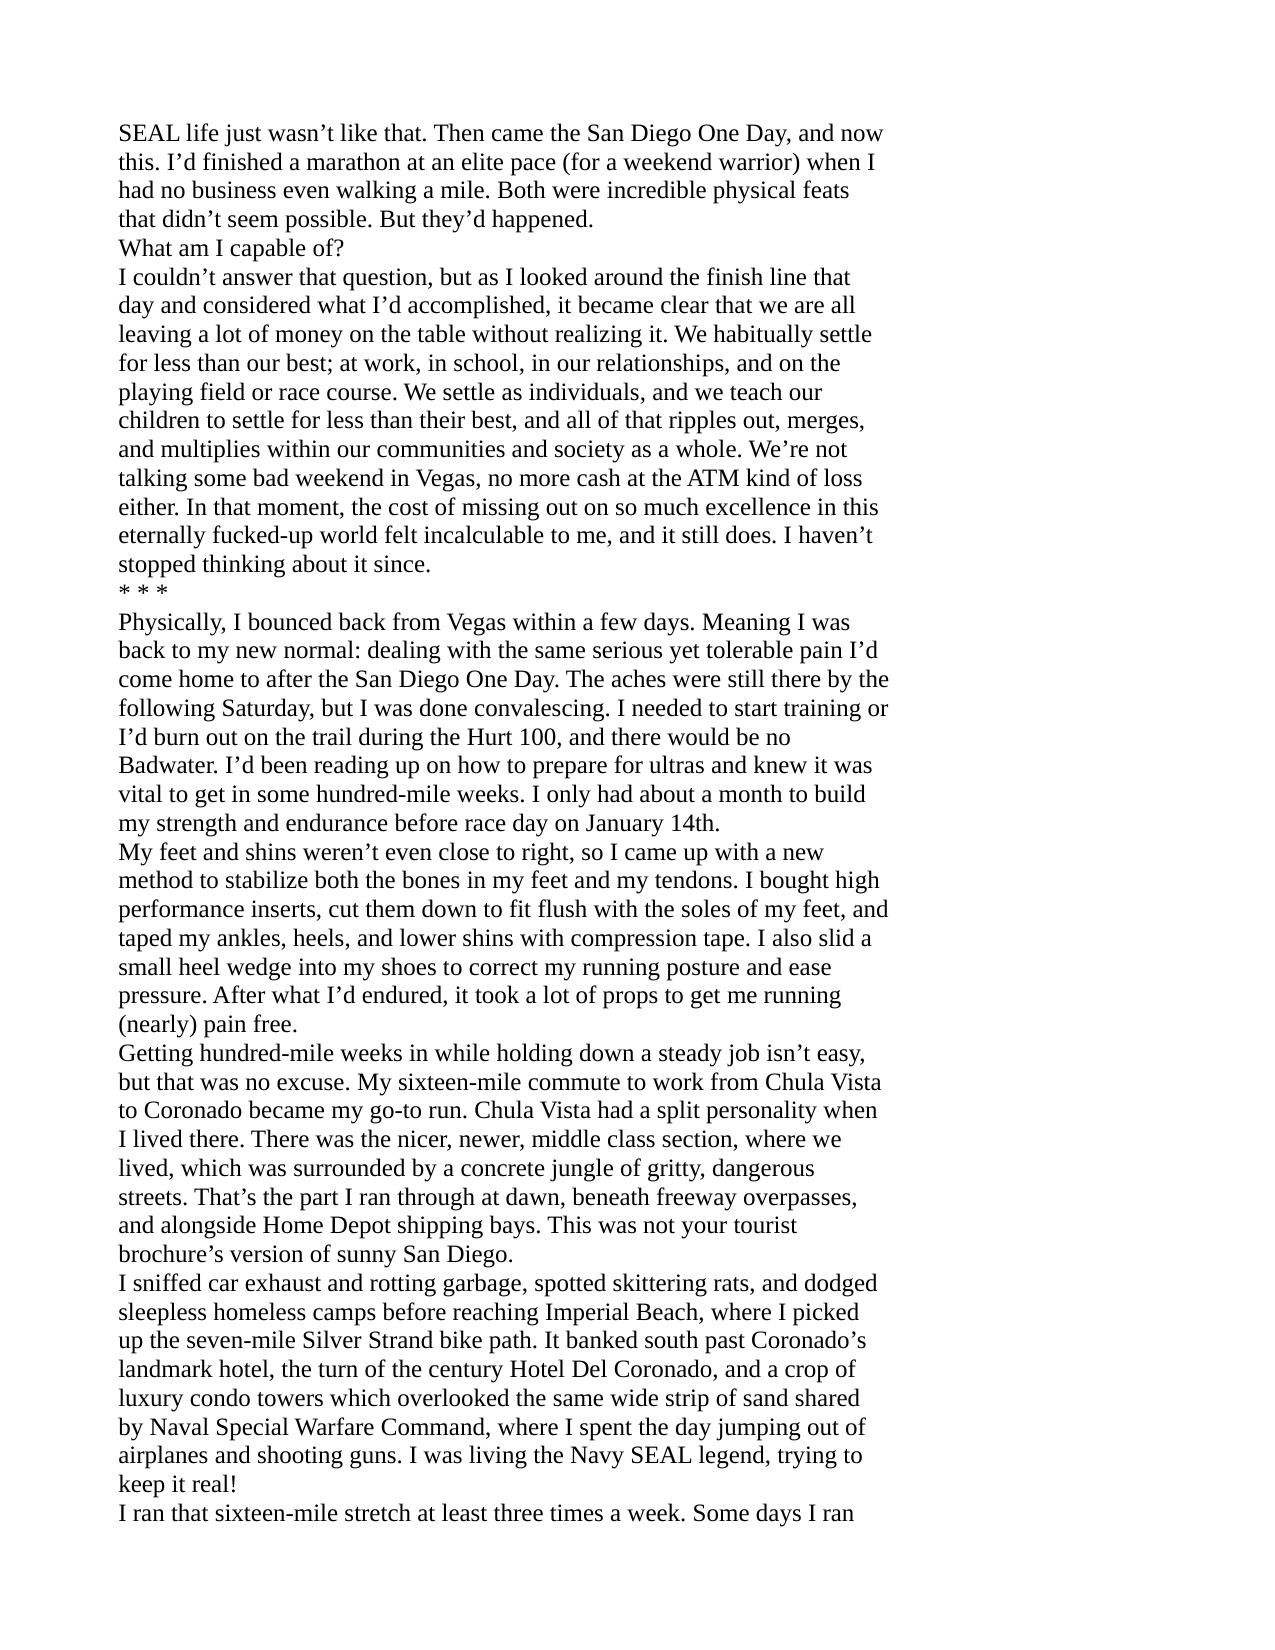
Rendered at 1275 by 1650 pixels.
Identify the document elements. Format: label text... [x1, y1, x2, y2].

text but that was no excuse. My sixteen-mile commute to work from Chula Vista [118, 1067, 1157, 1096]
text luxury condo towers which overlooked the same wide strip of sand shared [118, 1383, 1157, 1412]
text up the seven-mile Silver Strand bike path. It banked south past Coronado’s [118, 1326, 1157, 1354]
text taped my ankles, heels, and lower shins with compression tape. I also slid a [118, 923, 1157, 952]
text vital to get in some hundred-mile weeks. I only had about a month to build [118, 779, 1157, 808]
text landmark hotel, the turn of the century Hotel Del Coronado, and a crop of [118, 1354, 1157, 1383]
text * * * [118, 578, 1157, 607]
text leaving a lot of money on the table without realizing it. We habitually settle [118, 319, 1157, 348]
text children to settle for less than their best, and all of that ripples out, merges, [118, 406, 1157, 434]
text following Saturday, but I was done convalescing. I needed to start training or [118, 693, 1157, 722]
text sleepless homeless camps before reaching Imperial Beach, where I picked [118, 1297, 1157, 1326]
text for less than our best; at work, in school, in our relationships, and on the [118, 348, 1157, 377]
text I sniffed car exhaust and rotting garbage, spotted skittering rats, and dodged [118, 1268, 1157, 1297]
text performance inserts, cut them down to fit flush with the soles of my feet, and [118, 894, 1157, 923]
text What am I capable of? [118, 233, 1157, 262]
text had no business even walking a mile. Both were incredible physical feats [118, 176, 1157, 204]
text I ran that sixteen-mile stretch at least three times a week. Some days I ran [118, 1498, 1157, 1527]
text Physically, I bounced back from Vegas within a few days. Meaning I was [118, 607, 1157, 636]
text I’d burn out on the trail during the Hurt 100, and there would be no [118, 722, 1157, 751]
text this. I’d finished a marathon at an elite pace (for a weekend warrior) when I [118, 147, 1157, 176]
text eternally fucked-up world felt incalculable to me, and it still does. I haven’t [118, 521, 1157, 549]
text that didn’t seem possible. But they’d happened. [118, 204, 1157, 233]
text small heel wedge into my shoes to correct my running posture and ease [118, 952, 1157, 981]
text come home to after the San Diego One Day. The aches were still there by the [118, 664, 1157, 693]
text method to stabilize both the bones in my feet and my tendons. I bought high [118, 866, 1157, 894]
text I lived there. There was the nicer, newer, middle class section, where we [118, 1124, 1157, 1153]
text brochure’s version of sunny San Diego. [118, 1239, 1157, 1268]
text (nearly) pain free. [118, 1009, 1157, 1038]
text pressure. After what I’d endured, it took a lot of props to get me running [118, 981, 1157, 1009]
text talking some bad weekend in Vegas, no more cash at the ATM kind of loss [118, 463, 1157, 492]
text and alongside Home Depot shipping bays. This was not your tourist [118, 1211, 1157, 1239]
text to Coronado became my go-to run. Chula Vista had a split personality when [118, 1096, 1157, 1124]
text Badwater. I’d been reading up on how to prepare for ultras and knew it was [118, 751, 1157, 779]
text SEAL life just wasn’t like that. Then came the San Diego One Day, and now [118, 118, 1157, 147]
text back to my new normal: dealing with the same serious yet tolerable pain I’d [118, 636, 1157, 664]
text my strength and endurance before race day on January 14th. [118, 808, 1157, 837]
text My feet and shins weren’t even close to right, so I came up with a new [118, 837, 1157, 866]
text Getting hundred-mile weeks in while holding down a steady job isn’t easy, [118, 1038, 1157, 1067]
text by Naval Special Warfare Command, where I spent the day jumping out of [118, 1412, 1157, 1441]
text playing field or race course. We settle as individuals, and we teach our [118, 377, 1157, 406]
text keep it real! [118, 1469, 1157, 1498]
text day and considered what I’d accomplished, it became clear that we are all [118, 291, 1157, 319]
text stopped thinking about it since. [118, 549, 1157, 578]
text I couldn’t answer that question, but as I looked around the finish line that [118, 262, 1157, 291]
text either. In that moment, the cost of missing out on so much excellence in this [118, 492, 1157, 521]
text airplanes and shooting guns. I was living the Navy SEAL legend, trying to [118, 1441, 1157, 1469]
text lived, which was surrounded by a concrete jungle of gritty, dangerous [118, 1153, 1157, 1182]
text and multiplies within our communities and society as a whole. We’re not [118, 434, 1157, 463]
text streets. That’s the part I ran through at dawn, beneath freeway overpasses, [118, 1182, 1157, 1211]
